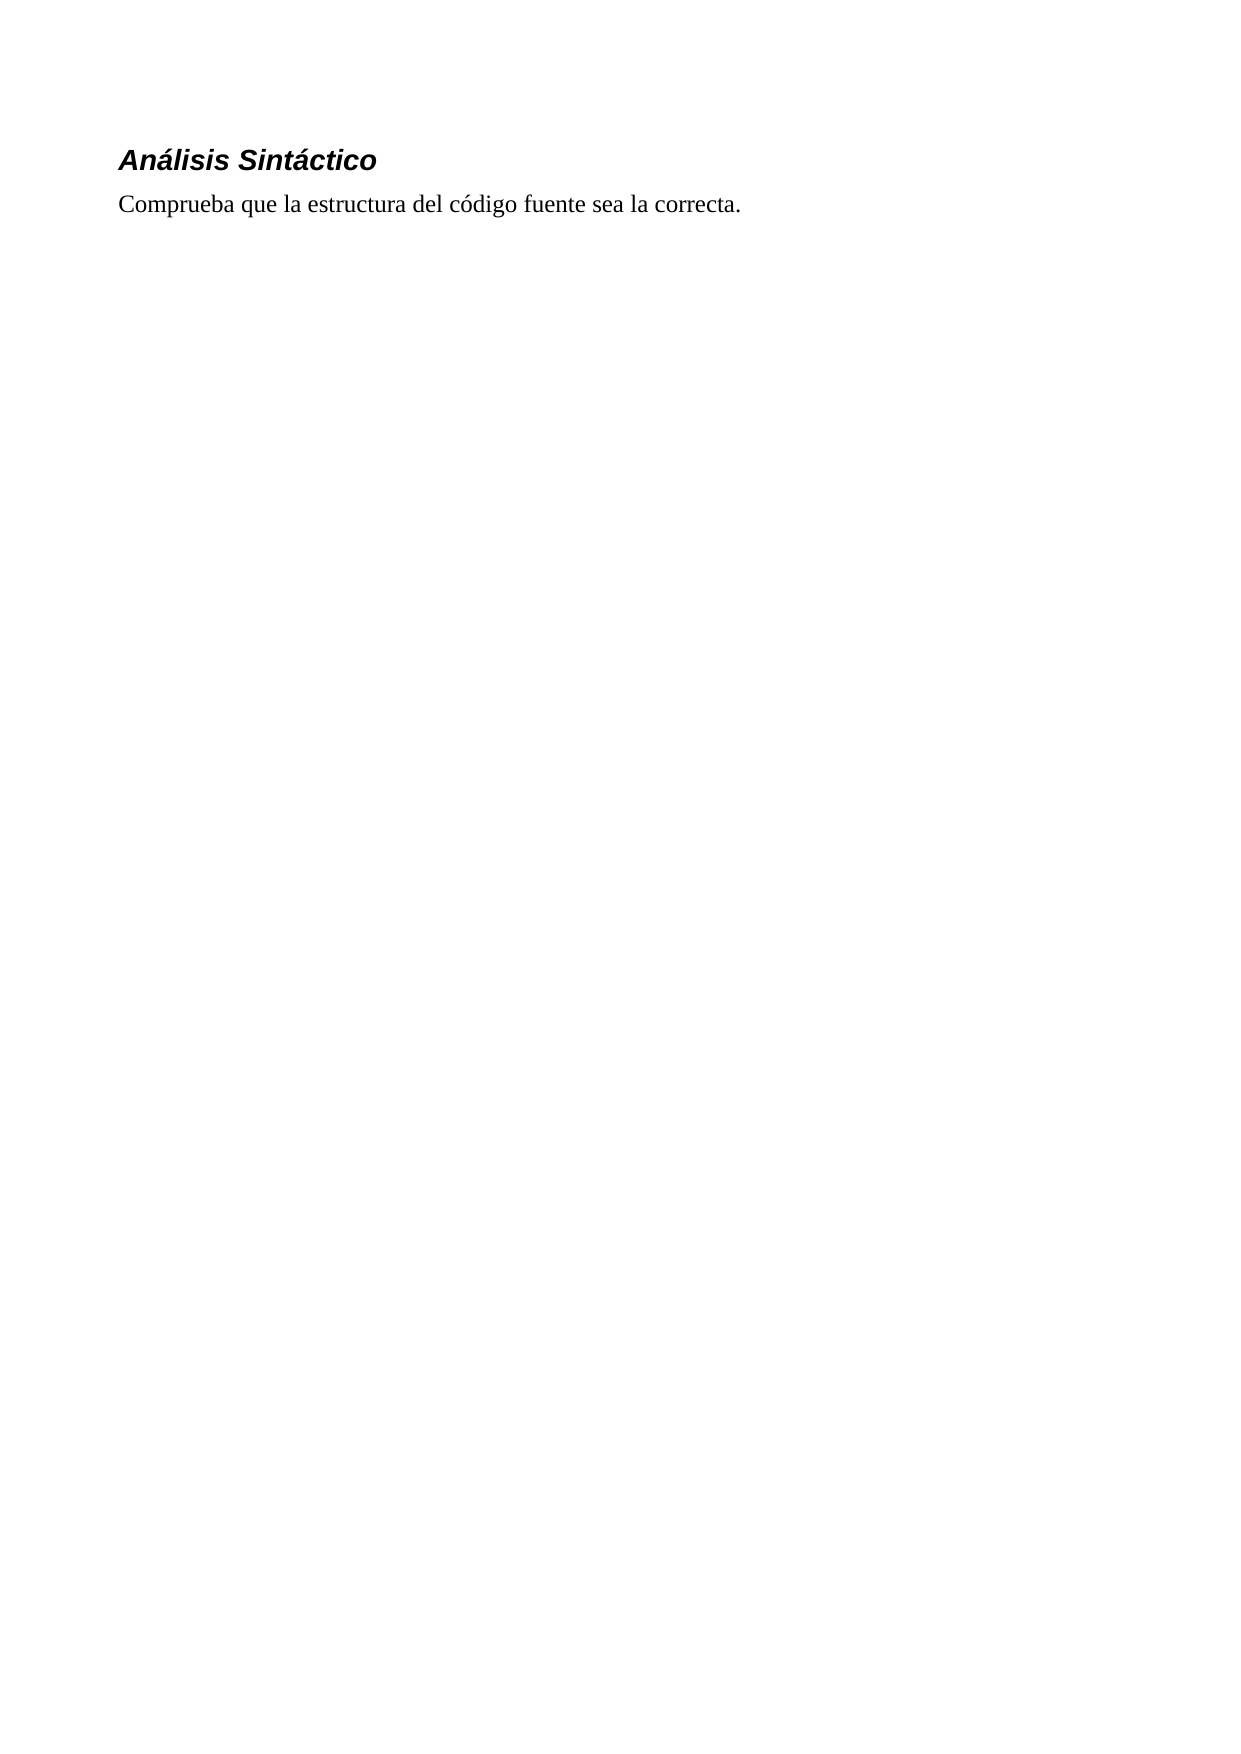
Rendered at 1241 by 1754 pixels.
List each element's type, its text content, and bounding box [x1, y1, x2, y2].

subtitle Análisis Sintáctico [118, 143, 1122, 177]
text Comprueba que la estructura del código fuente sea la correcta. [118, 189, 1122, 218]
